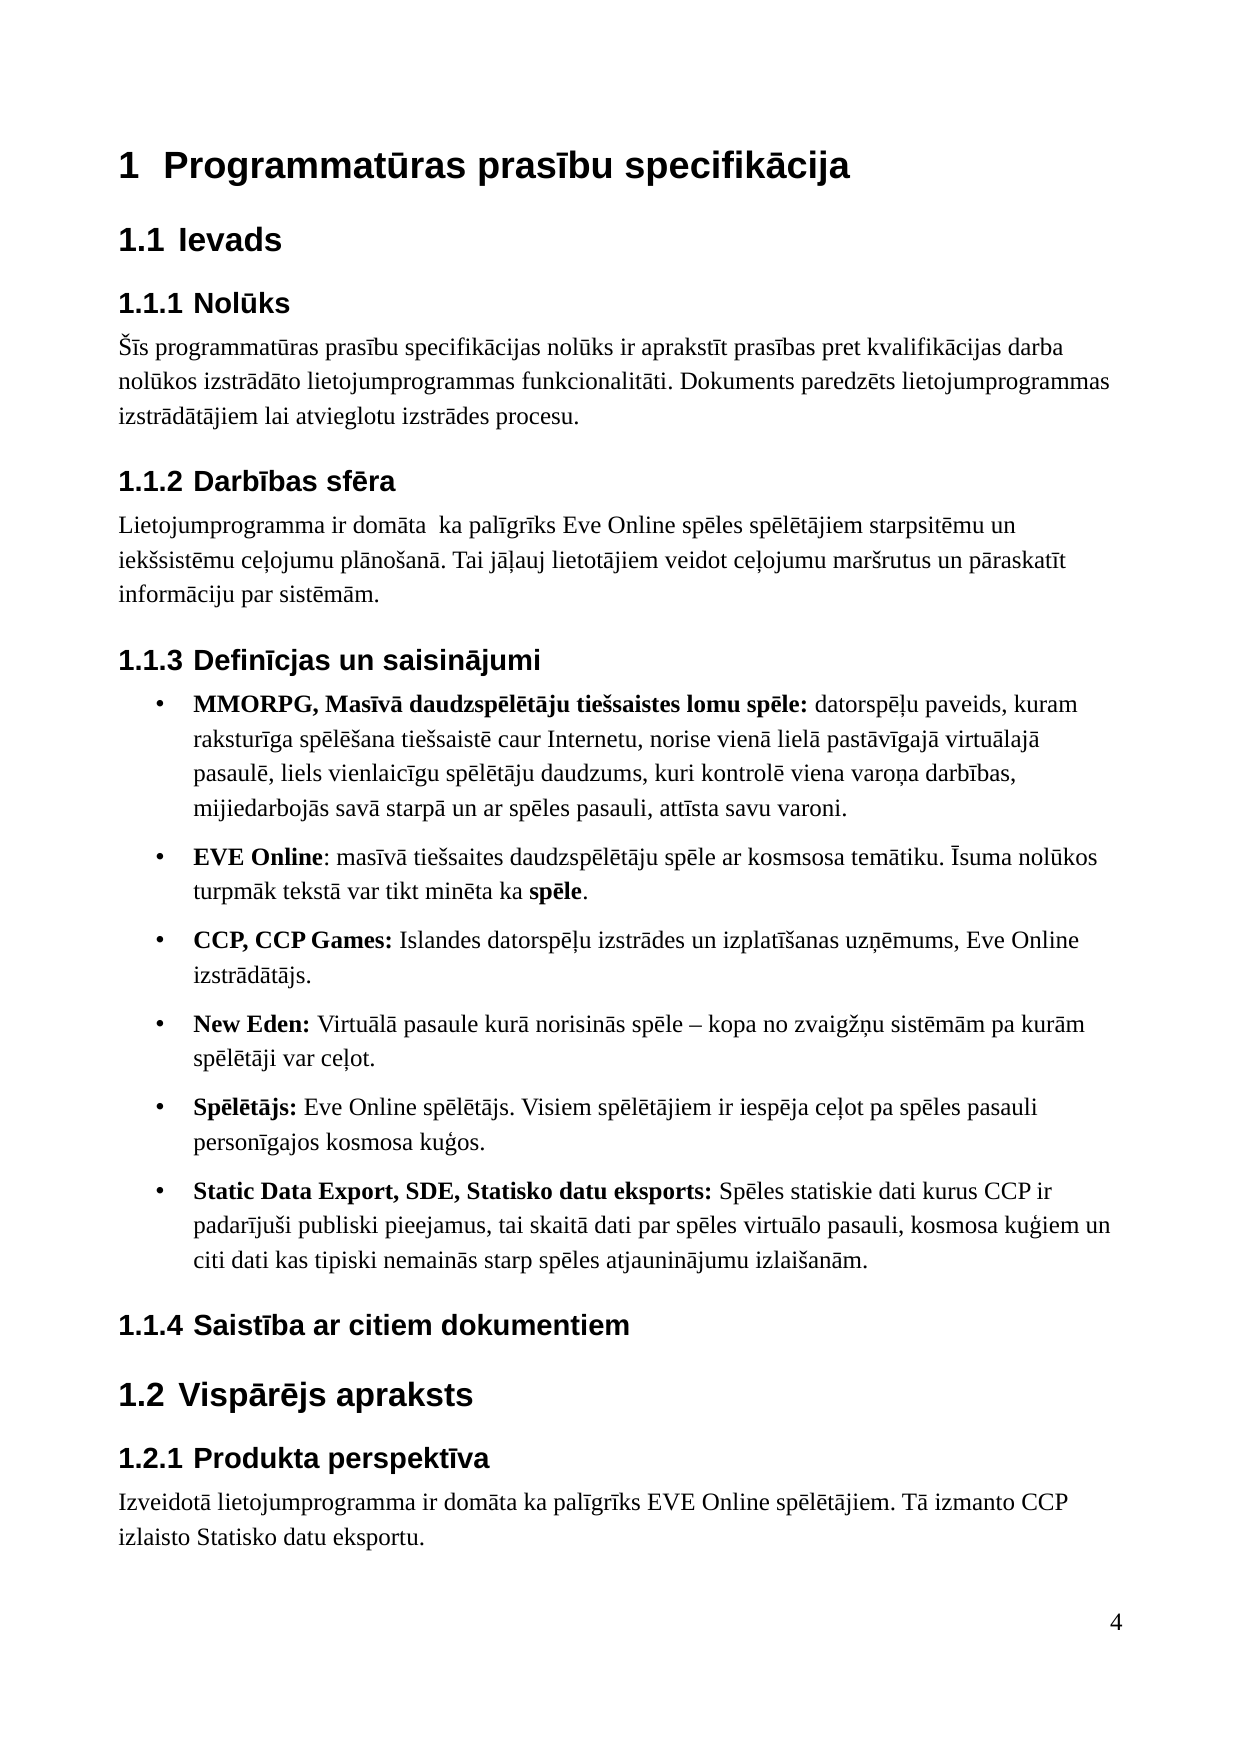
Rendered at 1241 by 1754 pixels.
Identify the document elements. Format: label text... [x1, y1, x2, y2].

list Spēlētājs: Eve Online spēlētājs. Visiem spēlētājiem ir iespēja ceļot pa spēles pasauli personīgajos kosmosa kuģos. [156, 1092, 1122, 1156]
subtitle Definīcjas un saisinājumi [118, 643, 1122, 677]
subtitle Nolūks [118, 286, 1122, 319]
subtitle Saistība ar citiem dokumentiem [118, 1308, 1122, 1342]
subtitle Programmatūras prasību specifikācija [118, 143, 1122, 187]
list Static Data Export, SDE, Statisko datu eksports: Spēles statiskie dati kurus CCP ir padarījuši publiski pieejamus, tai skaitā dati par spēles virtuālo pasauli, kosmosa kuģiem un citi dati kas tipiski nemainās starp spēles atjauninājumu izlaišanām. [156, 1176, 1122, 1273]
subtitle Produkta perspektīva [118, 1441, 1122, 1474]
list MMORPG, Masīvā daudzspēlētāju tiešsaistes lomu spēle: datorspēļu paveids, kuram raksturīga spēlēšana tiešsaistē caur Internetu, norise vienā lielā pastāvīgajā virtuālajā pasaulē, liels vienlaicīgu spēlētāju daudzums, kuri kontrolē viena varoņa darbības, mijiedarbojās savā starpā un ar spēles pasauli, attīsta savu varoni. [156, 689, 1122, 821]
subtitle Darbības sfēra [118, 464, 1122, 498]
list CCP, CCP Games: Islandes datorspēļu izstrādes un izplatīšanas uzņēmums, Eve Online izstrādātājs. [156, 925, 1122, 988]
text Izveidotā lietojumprogramma ir domāta ka palīgrīks EVE Online spēlētājiem. Tā izmanto CCP izlaisto Statisko datu eksportu. [118, 1487, 1122, 1550]
list EVE Online: masīvā tiešsaites daudzspēlētāju spēle ar kosmsosa temātiku. Īsuma nolūkos turpmāk tekstā var tikt minēta ka spēle. [156, 842, 1122, 905]
list New Eden: Virtuālā pasaule kurā norisinās spēle – kopa no zvaigžņu sistēmām pa kurām spēlētāji var ceļot. [156, 1009, 1122, 1072]
subtitle Ievads [118, 220, 1122, 259]
subtitle Vispārējs apraksts [118, 1375, 1122, 1414]
text Lietojumprogramma ir domāta ka palīgrīks Eve Online spēles spēlētājiem starpsitēmu un iekšsistēmu ceļojumu plānošanā. Tai jāļauj lietotājiem veidot ceļojumu maršrutus un pāraskatīt informāciju par sistēmām. [118, 511, 1122, 608]
text Šīs programmatūras prasību specifikācijas nolūks ir aprakstīt prasības pret kvalifikācijas darba nolūkos izstrādāto lietojumprogrammas funkcionalitāti. Dokuments paredzēts lietojumprogrammas izstrādātājiem lai atvieglotu izstrādes procesu. [118, 332, 1122, 429]
